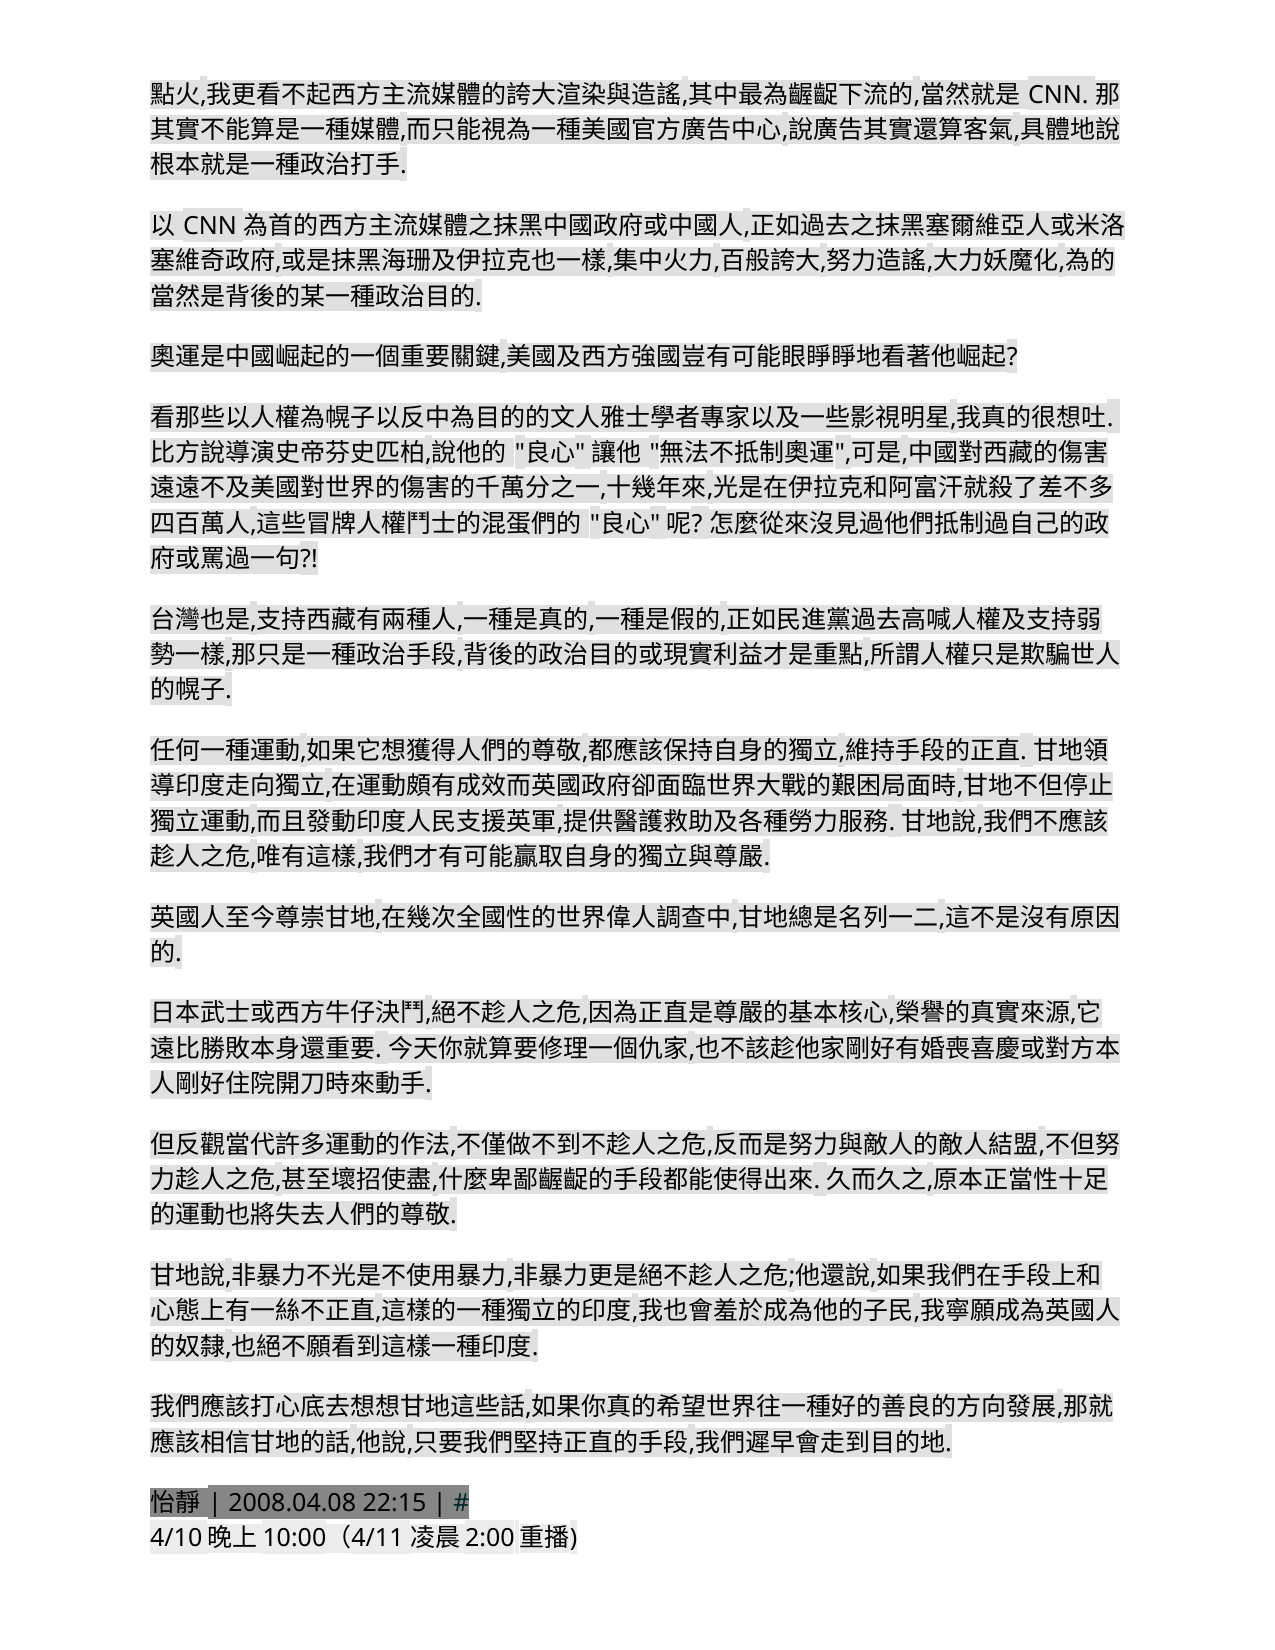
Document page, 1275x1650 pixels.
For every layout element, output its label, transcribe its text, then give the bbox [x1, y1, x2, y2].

text 任何一種運動,如果它想獲得人們的尊敬,都應該保持自身的獨立,維持手段的正直. 甘地領導印度走向獨立,在運動頗有成效而英國政府卻面臨世界大戰的艱困局面時,甘地不但停止獨立運動,而且發動印度人民支援英軍,提供醫護救助及各種勞力服務. 甘地說,我們不應該趁人之危,唯有這樣,我們才有可能贏取自身的獨立與尊嚴. [150, 731, 1125, 873]
text 怡靜 | 2008.04.08 22:15 | # [150, 1483, 1125, 1519]
text 奧運是中國崛起的一個重要關鍵,美國及西方強國豈有可能眼睜睜地看著他崛起? [150, 337, 1125, 373]
text 看那些以人權為幌子以反中為目的的文人雅士學者專家以及一些影視明星,我真的很想吐. 比方說導演史帝芬史匹柏,說他的 "良心" 讓他 "無法不抵制奧運",可是,中國對西藏的傷害遠遠不及美國對世界的傷害的千萬分之一,十幾年來,光是在伊拉克和阿富汗就殺了差不多四百萬人,這些冒牌人權鬥士的混蛋們的 "良心" 呢? 怎麼從來沒見過他們抵制過自己的政府或罵過一句?! [150, 398, 1125, 575]
text 我們應該打心底去想想甘地這些話,如果你真的希望世界往一種好的善良的方向發展,那就應該相信甘地的話,他說,只要我們堅持正直的手段,我們遲早會走到目的地. [150, 1387, 1125, 1458]
text 台灣也是,支持西藏有兩種人,一種是真的,一種是假的,正如民進黨過去高喊人權及支持弱勢一樣,那只是一種政治手段,背後的政治目的或現實利益才是重點,所謂人權只是欺騙世人的幌子. [150, 600, 1125, 706]
text 英國人至今尊崇甘地,在幾次全國性的世界偉人調查中,甘地總是名列一二,這不是沒有原因的. [150, 898, 1125, 969]
text 以 CNN 為首的西方主流媒體之抹黑中國政府或中國人,正如過去之抹黑塞爾維亞人或米洛塞維奇政府,或是抹黑海珊及伊拉克也一樣,集中火力,百般誇大,努力造謠,大力妖魔化,為的當然是背後的某一種政治目的. [150, 206, 1125, 312]
text 日本武士或西方牛仔決鬥,絕不趁人之危,因為正直是尊嚴的基本核心,榮譽的真實來源,它遠比勝敗本身還重要. 今天你就算要修理一個仇家,也不該趁他家剛好有婚喪喜慶或對方本人剛好住院開刀時來動手. [150, 994, 1125, 1100]
text 4/10晚上10:00（4/11 凌晨2:00重播) [150, 1519, 1125, 1554]
text 甘地說,非暴力不光是不使用暴力,非暴力更是絕不趁人之危;他還說,如果我們在手段上和心態上有一絲不正直,這樣的一種獨立的印度,我也會羞於成為他的子民,我寧願成為英國人的奴隸,也絕不願看到這樣一種印度. [150, 1256, 1125, 1362]
text 但反觀當代許多運動的作法,不僅做不到不趁人之危,反而是努力與敵人的敵人結盟,不但努力趁人之危,甚至壞招使盡,什麼卑鄙齷齪的手段都能使得出來. 久而久之,原本正當性十足的運動也將失去人們的尊敬. [150, 1125, 1125, 1231]
text 點火,我更看不起西方主流媒體的誇大渲染與造謠,其中最為齷齪下流的,當然就是 CNN. 那其實不能算是一種媒體,而只能視為一種美國官方廣告中心,說廣告其實還算客氣,具體地說根本就是一種政治打手. [150, 75, 1125, 181]
